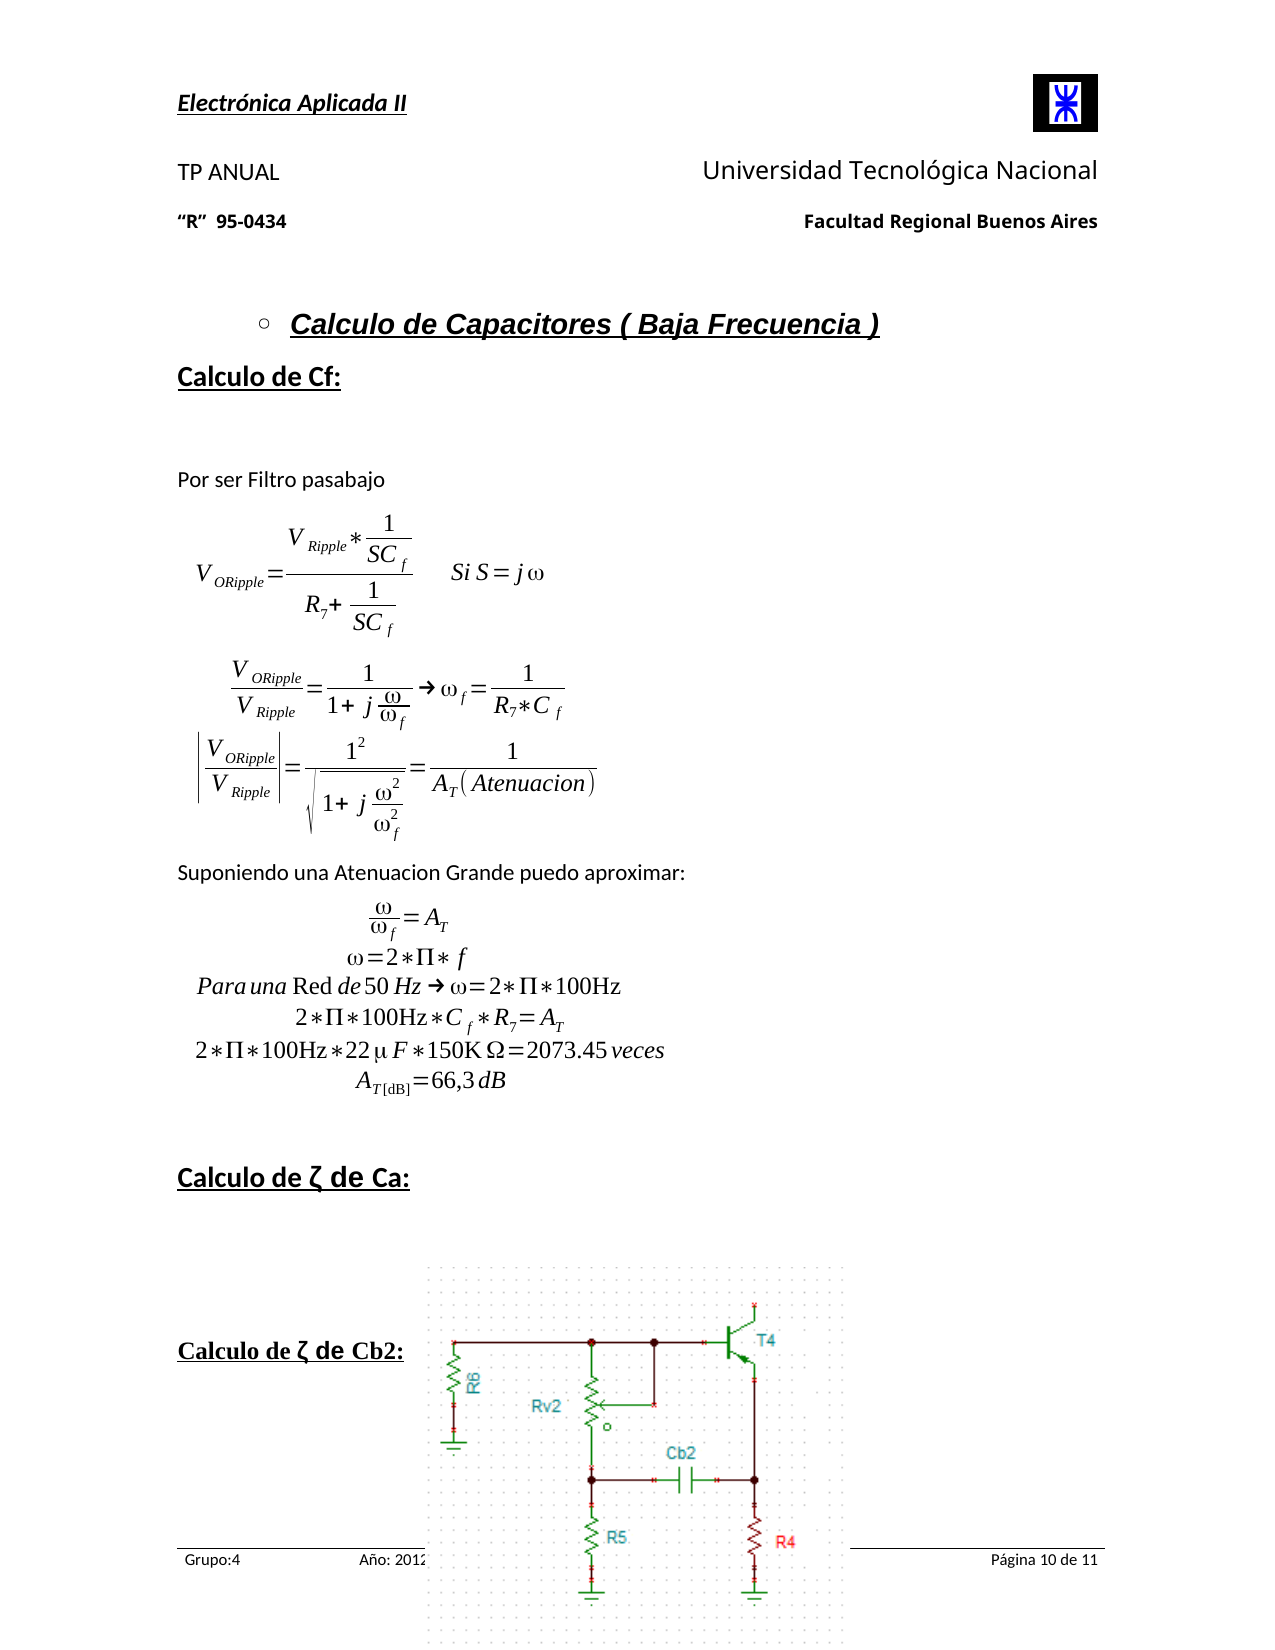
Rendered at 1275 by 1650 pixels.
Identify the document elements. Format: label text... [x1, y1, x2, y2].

picture [425, 1267, 851, 1650]
subtitle Calculo de Cf: [177, 358, 1098, 394]
subtitle Calculo de ζ de Ca: [177, 1159, 1098, 1194]
subtitle Calculo de Capacitores ( Baja Frecuencia ) [252, 307, 1098, 341]
text Por ser Filtro pasabajo [177, 465, 1098, 493]
subtitle [851, 1336, 1098, 1365]
text Suponiendo una Atenuacion Grande puedo aproximar: [177, 858, 1098, 886]
subtitle Calculo de ζ de Cb2: [177, 1336, 425, 1365]
